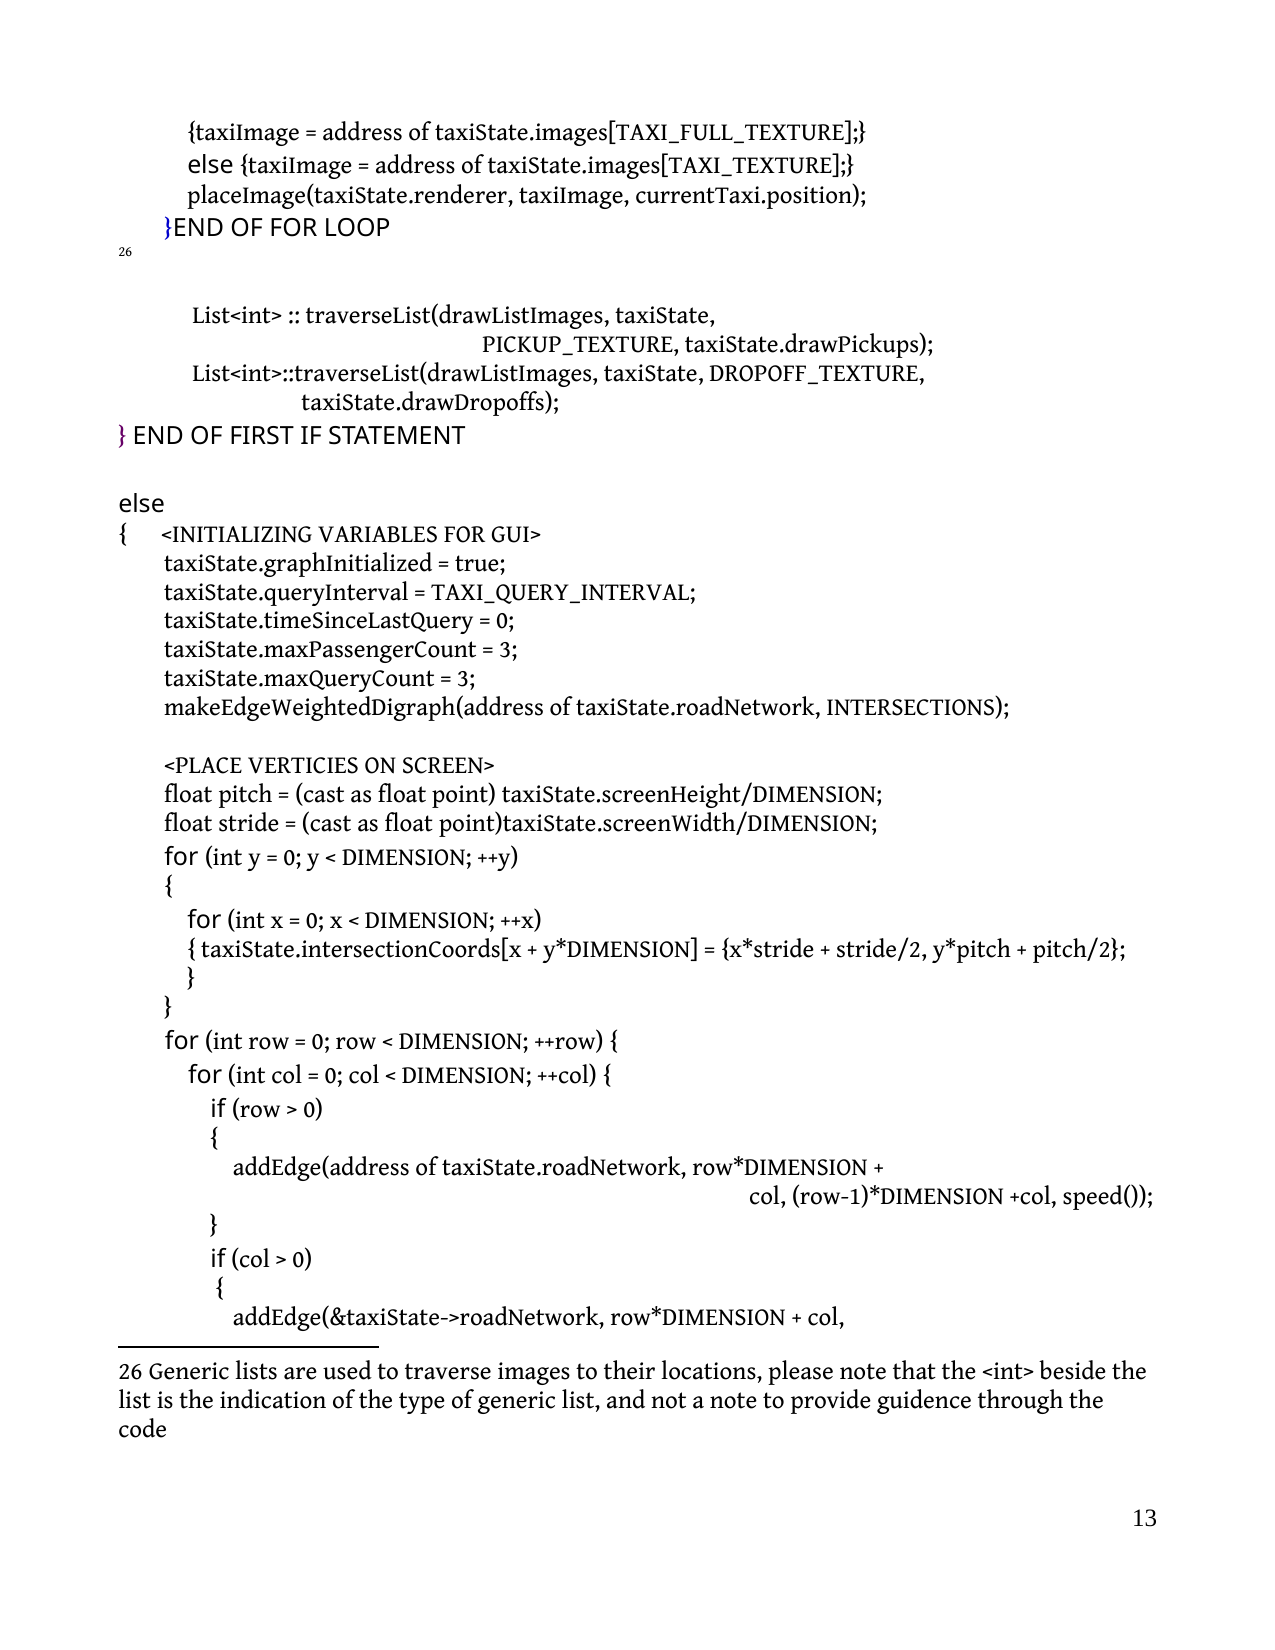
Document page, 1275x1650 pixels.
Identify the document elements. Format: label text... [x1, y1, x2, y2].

text }END OF FOR LOOP [118, 210, 1157, 244]
text { [118, 1275, 1157, 1304]
text { [118, 1125, 1157, 1154]
text } [118, 965, 1157, 994]
text if (row > 0) [118, 1091, 1157, 1125]
text Generic lists are used to traverse images to their locations, please note that the <int> beside the list is the indication of the type of generic list, and not a note to provide guidence through the code [118, 1353, 1157, 1445]
text } [118, 1212, 1157, 1241]
text { <INITIALIZING VARIABLES FOR GUI> [118, 520, 1157, 549]
text makeEdgeWeightedDigraph(address of taxiState.roadNetwork, INTERSECTIONS); [118, 694, 1157, 723]
text List<int> :: traverseList(drawListImages, taxiState, PICKUP_TEXTURE, taxiState.drawPickups); [118, 302, 1157, 360]
text addEdge(&taxiState->roadNetwork, row*DIMENSION + col, [118, 1304, 1157, 1333]
text taxiState.drawDropoffs); [118, 389, 1157, 418]
text taxiState.maxPassengerCount = 3; [118, 636, 1157, 665]
text if (col > 0) [118, 1241, 1157, 1275]
text } END OF FIRST IF STATEMENT [118, 418, 1157, 452]
text taxiState.graphInitialized = true; [118, 549, 1157, 578]
text { taxiState.intersectionCoords[x + y*DIMENSION] = {x*stride + stride/2, y*pitch + pitch/2}; [118, 936, 1157, 965]
text for (int x = 0; x < DIMENSION; ++x) [118, 902, 1157, 936]
text for (int y = 0; y < DIMENSION; ++y) [118, 839, 1157, 873]
text for (int col = 0; col < DIMENSION; ++col) { [118, 1057, 1157, 1091]
text addEdge(address of taxiState.roadNetwork, row*DIMENSION + [118, 1154, 1157, 1183]
text taxiState.timeSinceLastQuery = 0; [118, 607, 1157, 636]
text placeImage(taxiState.renderer, taxiImage, currentTaxi.position); [118, 181, 1157, 210]
text taxiState.queryInterval = TAXI_QUERY_INTERVAL; [118, 578, 1157, 607]
text } [118, 994, 1157, 1023]
text col, (row-1)*DIMENSION +col, speed()); [118, 1183, 1157, 1212]
text taxiState.maxQueryCount = 3; [118, 665, 1157, 694]
text float pitch = (cast as float point) taxiState.screenHeight/DIMENSION; [118, 781, 1157, 810]
text <PLACE VERTICIES ON SCREEN> [118, 752, 1157, 781]
text {taxiImage = address of taxiState.images[TAXI_FULL_TEXTURE];} [118, 118, 1157, 147]
text for (int row = 0; row < DIMENSION; ++row) { [118, 1023, 1157, 1057]
text float stride = (cast as float point)taxiState.screenWidth/DIMENSION; [118, 810, 1157, 839]
text { [118, 873, 1157, 902]
text else {taxiImage = address of taxiState.images[TAXI_TEXTURE];} [118, 147, 1157, 181]
text List<int>::traverseList(drawListImages, taxiState, DROPOFF_TEXTURE, [118, 360, 1157, 389]
text else [118, 486, 1157, 520]
